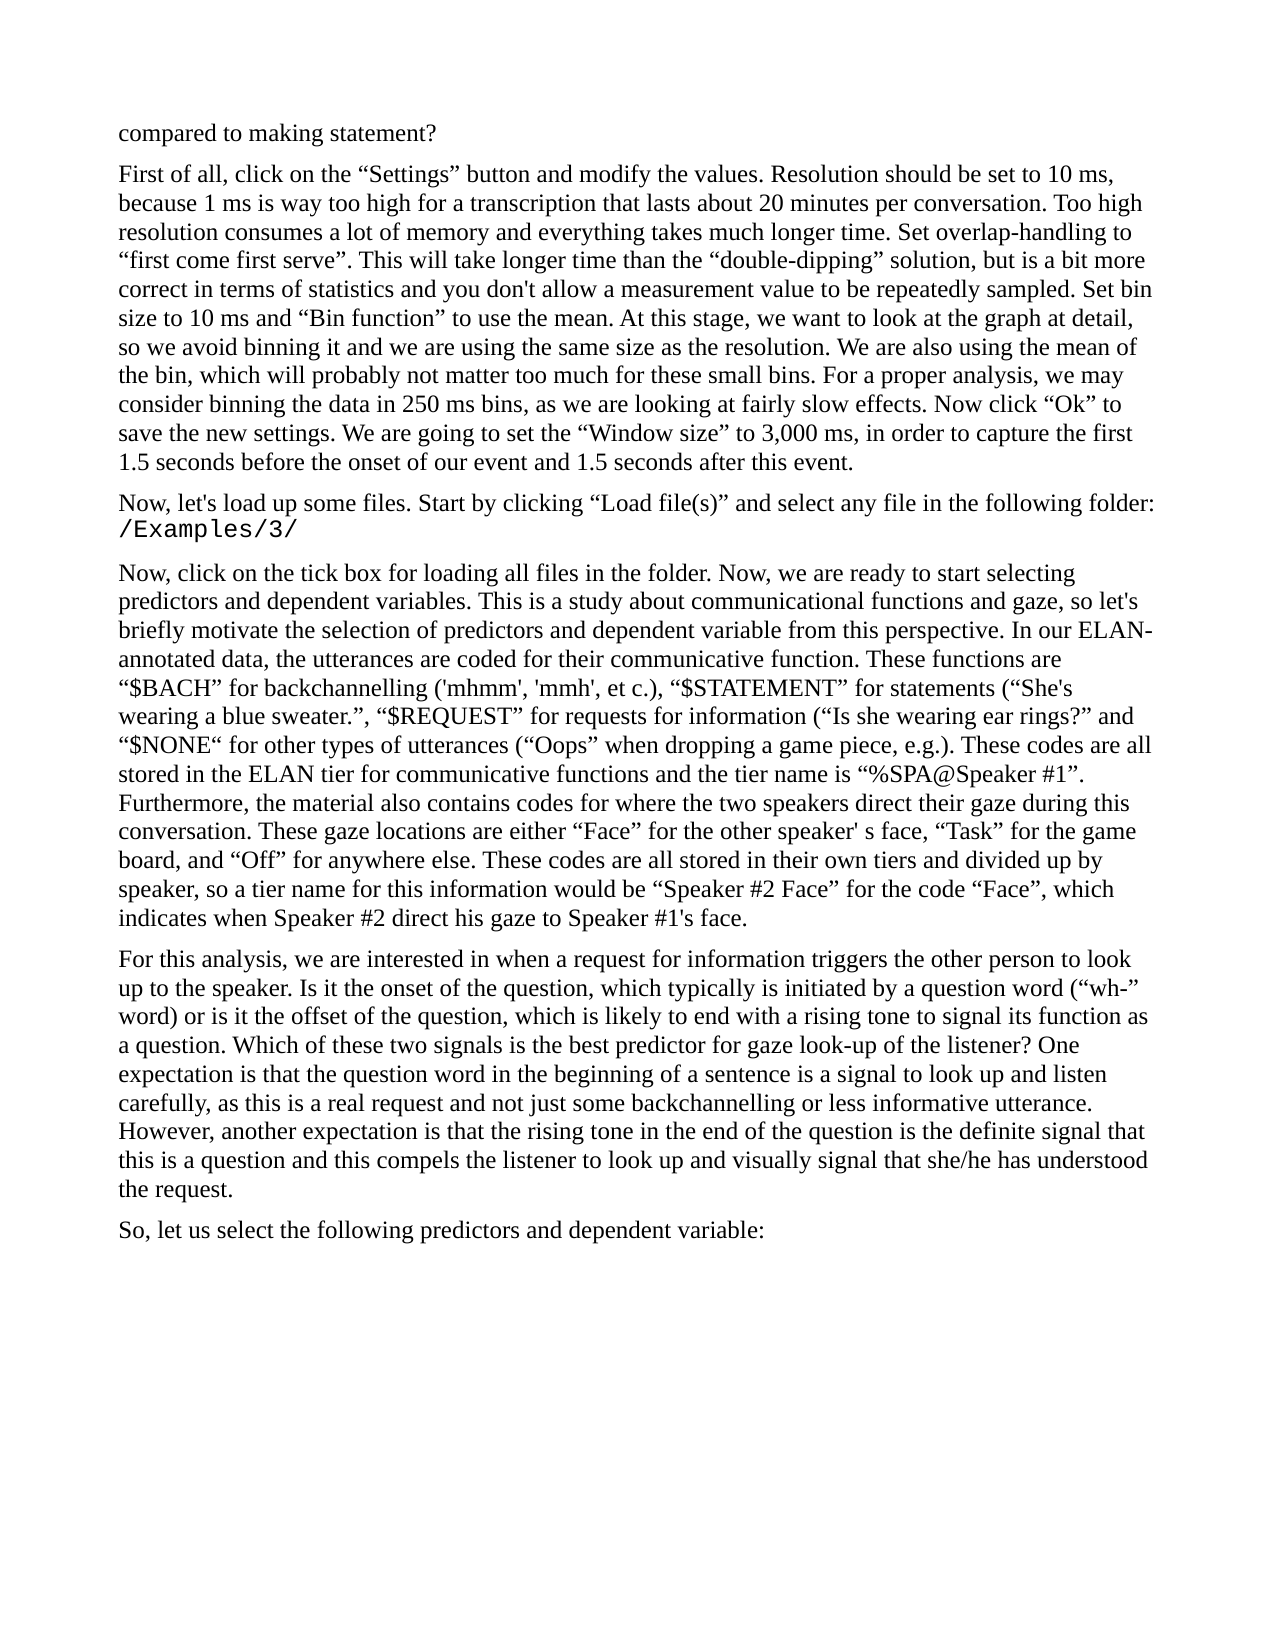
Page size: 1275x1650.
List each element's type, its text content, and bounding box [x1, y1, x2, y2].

text compared to making statement? [118, 118, 1157, 147]
text For this analysis, we are interested in when a request for information triggers the other person to look up to the speaker. Is it the onset of the question, which typically is initiated by a question word (“wh-” word) or is it the offset of the question, which is likely to end with a rising tone to signal its function as a question. Which of these two signals is the best predictor for gaze look-up of the listener? One expectation is that the question word in the beginning of a sentence is a signal to look up and listen carefully, as this is a real request and not just some backchannelling or less informative utterance. However, another expectation is that the rising tone in the end of the question is the definite signal that this is a question and this compels the listener to look up and visually signal that she/he has understood the request. [118, 944, 1157, 1203]
text Now, click on the tick box for loading all files in the folder. Now, we are ready to start selecting predictors and dependent variables. This is a study about communicational functions and gaze, so let's briefly motivate the selection of predictors and dependent variable from this perspective. In our ELAN-annotated data, the utterances are coded for their communicative function. These functions are “$BACH” for backchannelling ('mhmm', 'mmh', et c.), “$STATEMENT” for statements (“She's wearing a blue sweater.”, “$REQUEST” for requests for information (“Is she wearing ear rings?” and “$NONE“ for other types of utterances (“Oops” when dropping a game piece, e.g.). These codes are all stored in the ELAN tier for communicative functions and the tier name is “%SPA@Speaker #1”. Furthermore, the material also contains codes for where the two speakers direct their gaze during this conversation. These gaze locations are either “Face” for the other speaker' s face, “Task” for the game board, and “Off” for anywhere else. These codes are all stored in their own tiers and divided up by speaker, so a tier name for this information would be “Speaker #2 Face” for the code “Face”, which indicates when Speaker #2 direct his gaze to Speaker #1's face. [118, 558, 1157, 931]
text First of all, click on the “Settings” button and modify the values. Resolution should be set to 10 ms, because 1 ms is way too high for a transcription that lasts about 20 minutes per conversation. Too high resolution consumes a lot of memory and everything takes much longer time. Set overlap-handling to “first come first serve”. This will take longer time than the “double-dipping” solution, but is a bit more correct in terms of statistics and you don't allow a measurement value to be repeatedly sampled. Set bin size to 10 ms and “Bin function” to use the mean. At this stage, we want to look at the graph at detail, so we avoid binning it and we are using the same size as the resolution. We are also using the mean of the bin, which will probably not matter too much for these small bins. For a proper analysis, we may consider binning the data in 250 ms bins, as we are looking at fairly slow effects. Now click “Ok” to save the new settings. We are going to set the “Window size” to 3,000 ms, in order to capture the first 1.5 seconds before the onset of our event and 1.5 seconds after this event. [118, 159, 1157, 476]
text Now, let's load up some files. Start by clicking “Load file(s)” and select any file in the following folder: /Examples/3/ [118, 488, 1157, 545]
text So, let us select the following predictors and dependent variable: [118, 1215, 1157, 1244]
